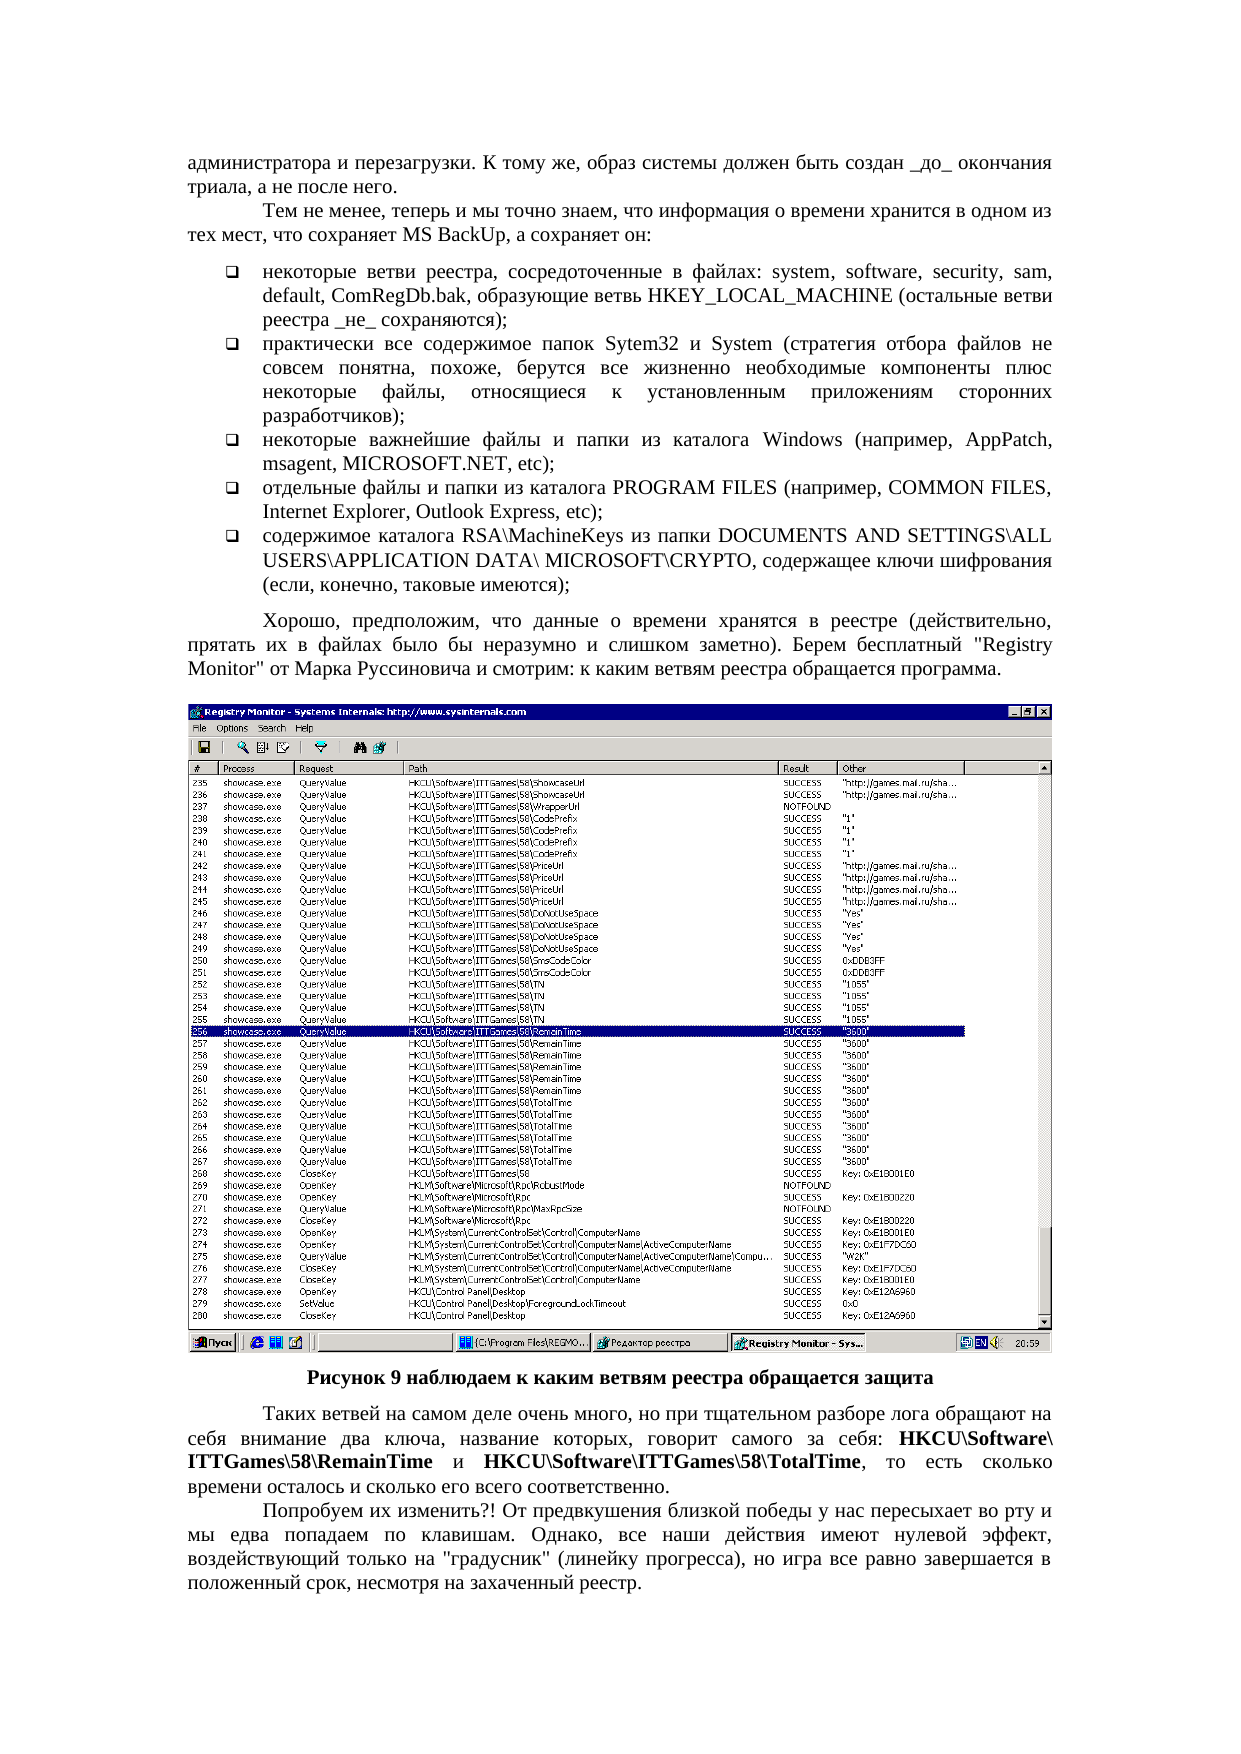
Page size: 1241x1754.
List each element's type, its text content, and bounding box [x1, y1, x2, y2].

text Хорошо, предположим, что данные о времени хранятся в реестре (действительно, прятать их в файлах было бы неразумно и слишком заметно). Берем бесплатный "Registry Monitor" от Марка Руссиновича и смотрим: к каким ветвям реестра обращается программа. [187, 608, 1053, 680]
text Тем не менее, теперь и мы точно знаем, что информация о времени хранится в одном из тех мест, что сохраняет MS BackUp, а сохраняет он: [187, 198, 1053, 246]
text Таких ветвей на самом деле очень много, но при тщательном разборе лога обращают на себя внимание два ключа, название которых, говорит самого за себя: HKCU\Software\ITTGames\58\RemainTime и HKCU\Software\ITTGames\58\TotalTime, то есть сколько времени осталось и сколько его всего соответственно. [187, 1401, 1053, 1498]
list отдельные файлы и папки из каталога PROGRAM FILES (например, COMMON FILES, Internet Explorer, Outlook Express, etc); [225, 475, 1053, 523]
text Попробуем их изменить?! От предвкушения близкой победы у нас пересыхает во рту и мы едва попадаем по клавишам. Однако, все наши действия имеют нулевой эффект, воздействующий только на "градусник" (линейку прогресса), но игра все равно завершается в положенный срок, несмотря на захаченный реестр. [187, 1498, 1053, 1594]
list некоторые ветви реестра, сосредоточенные в файлах: system, software, security, sam, default, ComRegDb.bak, образующие ветвь HKEY_LOCAL_MACHINE (остальные ветви реестра _не_ сохраняются); [225, 259, 1053, 331]
text администратора и перезагрузки. К тому же, образ системы должен быть создан _до_ окончания триала, а не после него. [187, 150, 1053, 198]
text Рисунок 9 наблюдаем к каким ветвям реестра обращается защита [187, 1365, 1053, 1389]
list содержимое каталога RSA\MachineKeys из папки DOCUMENTS AND SETTINGS\ALL USERS\APPLICATION DATA\ MICROSOFT\CRYPTO, содержащее ключи шифрования (если, конечно, таковые имеются); [225, 523, 1053, 596]
picture [188, 704, 1052, 1353]
list практически все содержимое папок Sytem32 и System (стратегия отбора файлов не совсем понятна, похоже, берутся все жизненно необходимые компоненты плюс некоторые файлы, относящиеся к установленным приложениям сторонних разработчиков); [225, 331, 1053, 427]
list некоторые важнейшие файлы и папки из каталога Windows (например, AppPatch, msagent, MICROSOFT.NET, etc); [225, 427, 1053, 475]
